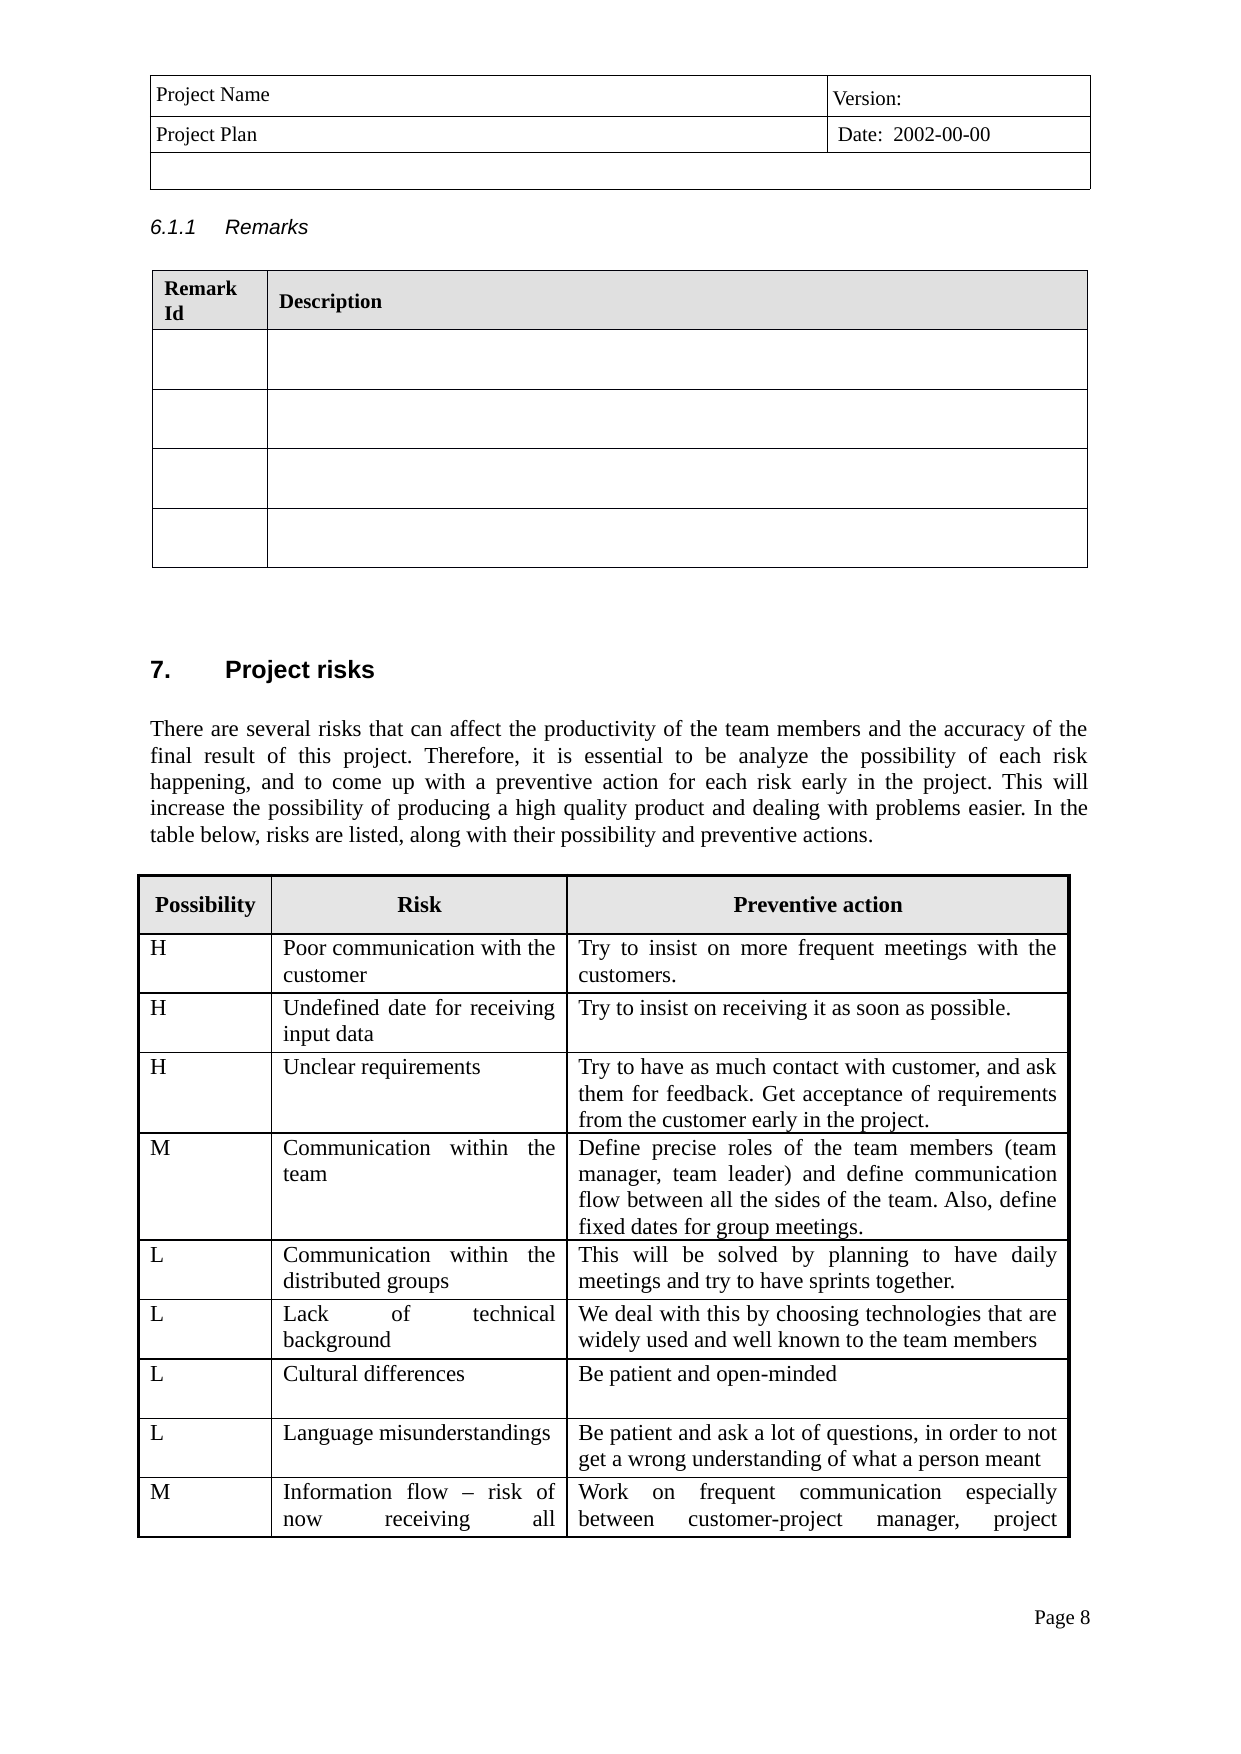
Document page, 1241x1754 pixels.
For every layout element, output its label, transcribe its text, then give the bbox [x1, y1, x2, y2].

table_cell Undefined date for receiving input data [272, 994, 566, 1052]
table_cell Information flow – risk of now receiving all [272, 1478, 566, 1536]
subtitle Remarks [150, 214, 1090, 239]
table_cell Try to have as much contact with customer, and ask them for feedback. Get acceptance of requirements from the customer early in the project. [568, 1053, 1067, 1132]
table_cell [268, 390, 1087, 448]
table_cell L [140, 1241, 271, 1299]
table_header Preventive action [568, 877, 1067, 933]
table_cell Cultural differences [272, 1360, 566, 1417]
table_cell Be patient and ask a lot of questions, in order to not get a wrong understanding of what a person meant [568, 1419, 1067, 1477]
table_cell [153, 330, 267, 389]
table_cell H [140, 994, 271, 1052]
table_cell [153, 449, 267, 507]
table_header Risk [272, 877, 566, 933]
table_cell Try to insist on receiving it as soon as possible. [568, 994, 1067, 1052]
text There are several risks that can affect the productivity of the team members and the accuracy of the final result of this project. Therefore, it is essential to be analyze the possibility of each risk happening, and to come up with a preventive action for each risk early in the project. This will increase the possibility of producing a high quality product and dealing with problems easier. In the table below, risks are listed, along with their possibility and preventive actions. [150, 715, 1090, 847]
table_cell Communication within the team [272, 1134, 566, 1239]
table_header Possibility [140, 877, 271, 933]
table_cell Language misunderstandings [272, 1419, 566, 1477]
table_cell L [140, 1300, 271, 1358]
table_cell Unclear requirements [272, 1053, 566, 1132]
table_cell [268, 449, 1087, 507]
table_cell M [140, 1134, 271, 1239]
table_cell M [140, 1478, 271, 1536]
table_cell [268, 330, 1087, 389]
table_cell H [140, 935, 271, 992]
table_cell Lack of technical background [272, 1300, 566, 1358]
table_cell Poor communication with the customer [272, 935, 566, 992]
table_cell [268, 509, 1087, 567]
subtitle Project risks [150, 655, 1090, 684]
table_cell We deal with this by choosing technologies that are widely used and well known to the team members [568, 1300, 1067, 1358]
table_cell Define precise roles of the team members (team manager, team leader) and define communication flow between all the sides of the team. Also, define fixed dates for group meetings. [568, 1134, 1067, 1239]
table_cell Work on frequent communication especially between customer-project manager, project [568, 1478, 1067, 1536]
table_cell Be patient and open-minded [568, 1360, 1067, 1417]
table_header Remark Id [153, 271, 267, 329]
table_cell Communication within the distributed groups [272, 1241, 566, 1299]
table_cell H [140, 1053, 271, 1132]
table_cell L [140, 1419, 271, 1477]
table_header Description [268, 271, 1087, 329]
table_cell L [140, 1360, 271, 1417]
table_cell Try to insist on more frequent meetings with the customers. [568, 935, 1067, 992]
table_cell This will be solved by planning to have daily meetings and try to have sprints together. [568, 1241, 1067, 1299]
table_cell [153, 509, 267, 567]
table_cell [153, 390, 267, 448]
